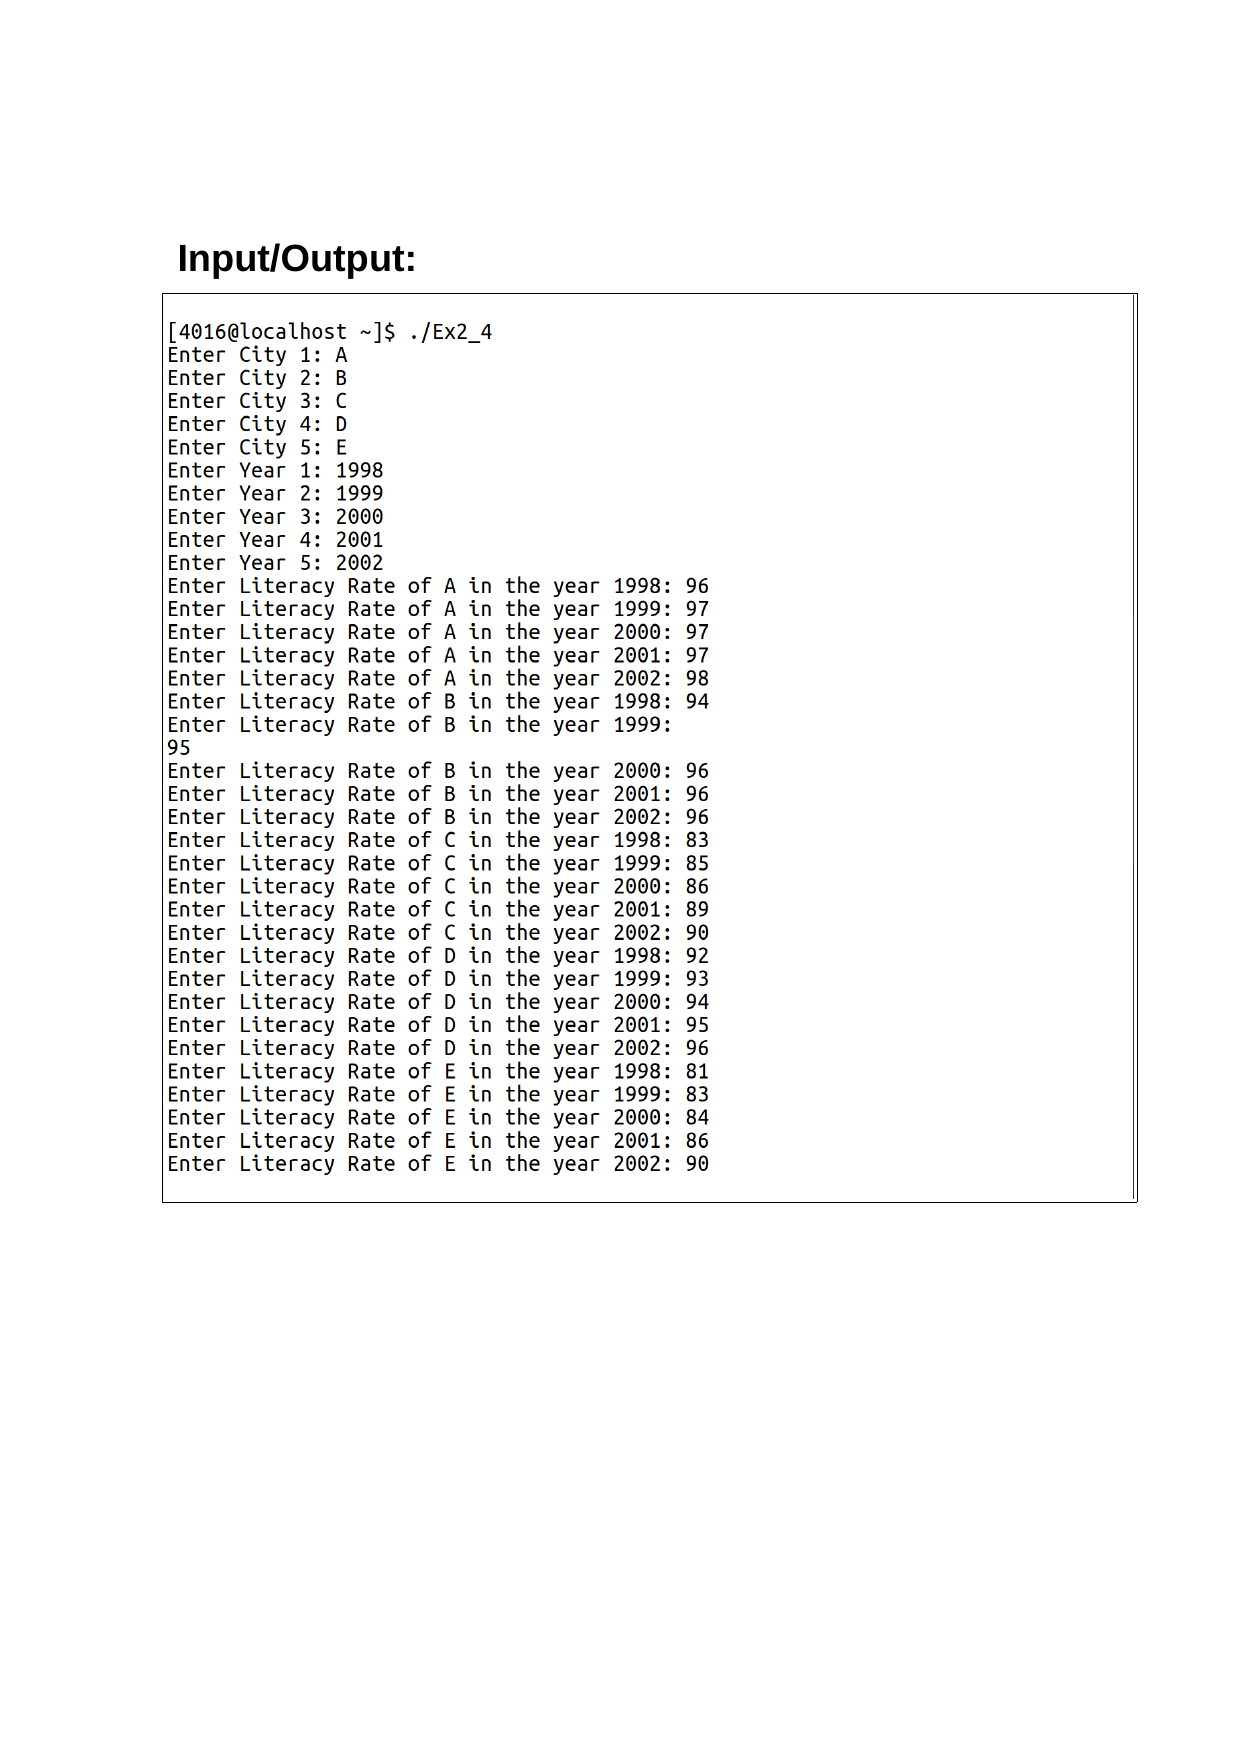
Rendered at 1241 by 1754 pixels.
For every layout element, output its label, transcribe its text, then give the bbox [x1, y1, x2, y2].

subtitle Input/Output: [177, 236, 1122, 280]
picture [165, 295, 1134, 1199]
